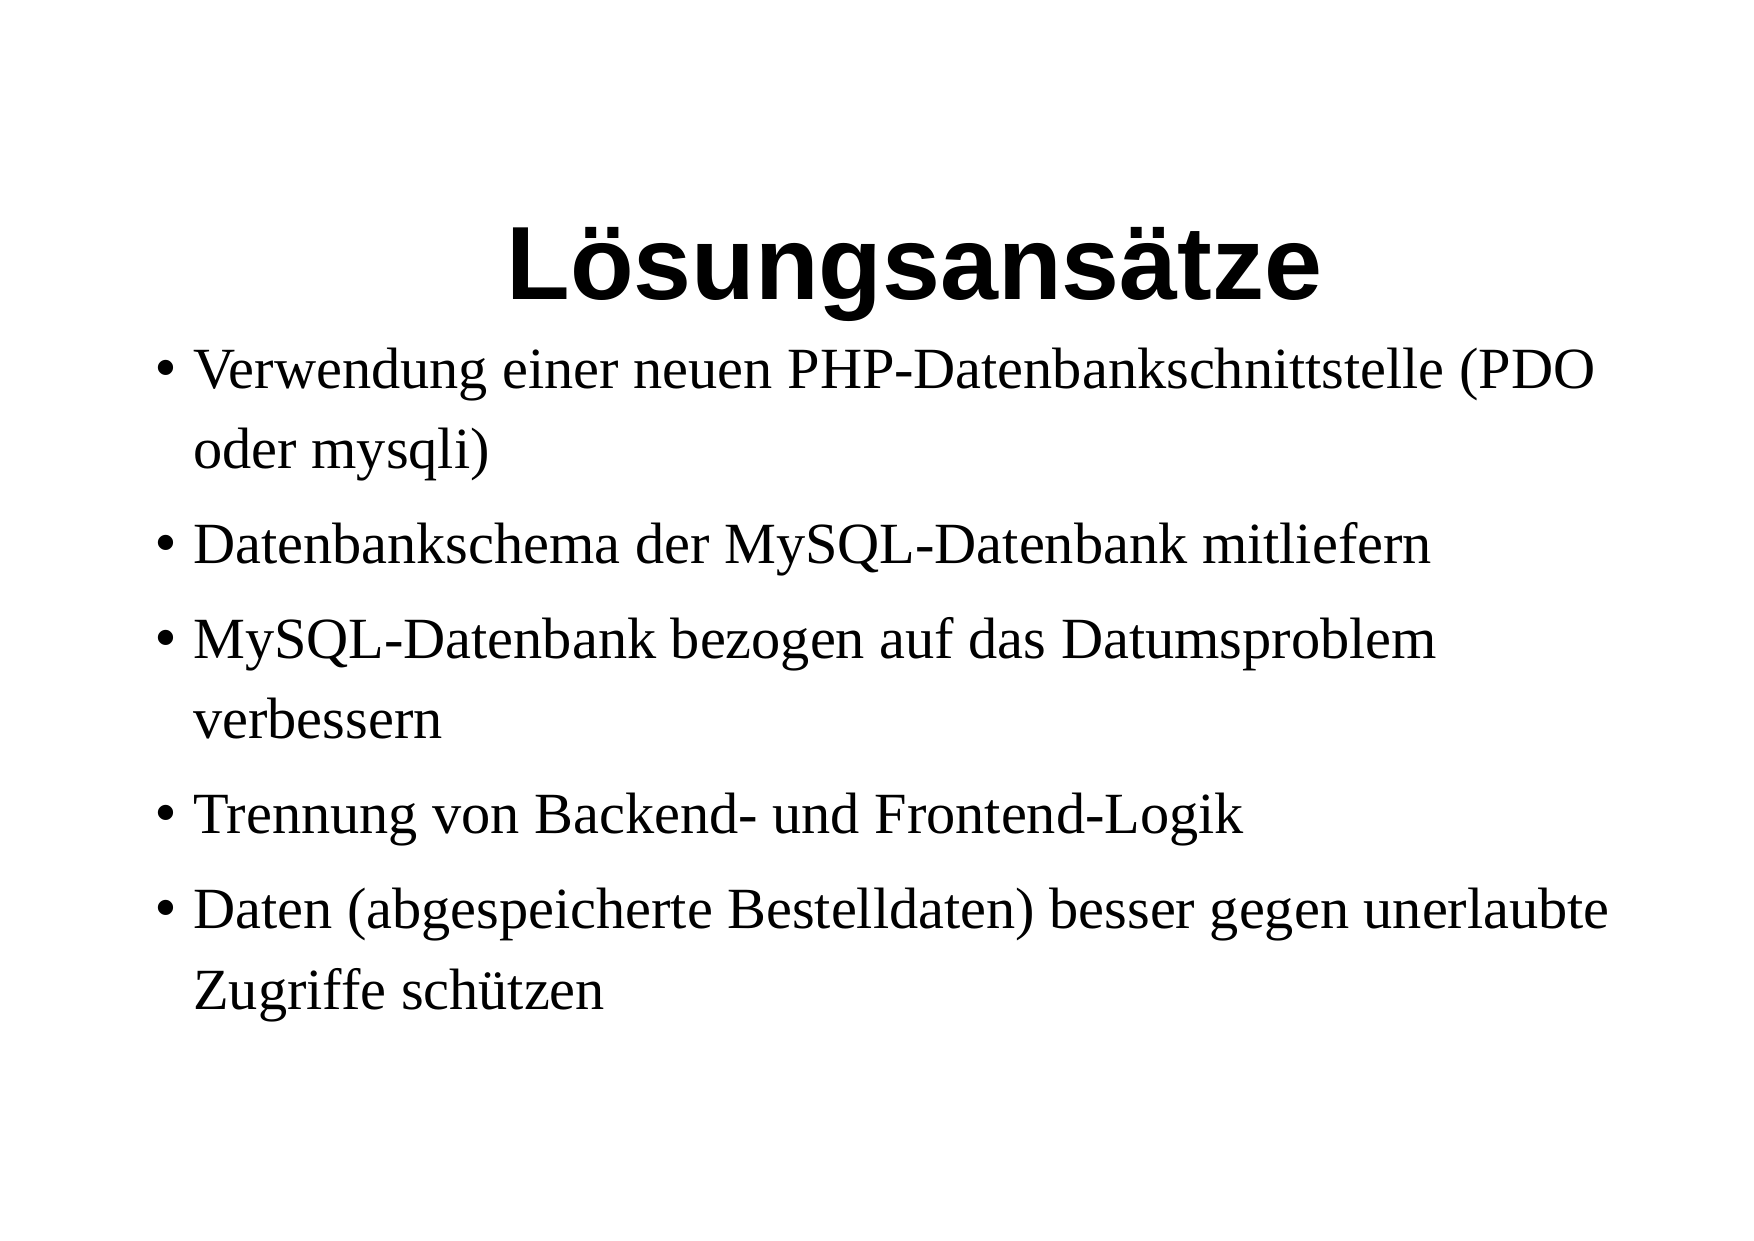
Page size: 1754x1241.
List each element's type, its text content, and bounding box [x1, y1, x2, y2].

list MySQL-Datenbank bezogen auf das Datumsproblem verbessern [156, 604, 1636, 752]
list Datenbankschema der MySQL-Datenbank mitliefern [156, 509, 1636, 576]
list Verwendung einer neuen PHP-Datenbankschnittstelle (PDO oder mysqli) [156, 334, 1636, 481]
list Daten (abgespeicherte Bestelldaten) besser gegen unerlaubte Zugriffe schützen [156, 874, 1636, 1022]
title Lösungsansätze [156, 201, 1636, 321]
list Trennung von Backend- und Frontend-Logik [156, 779, 1636, 847]
